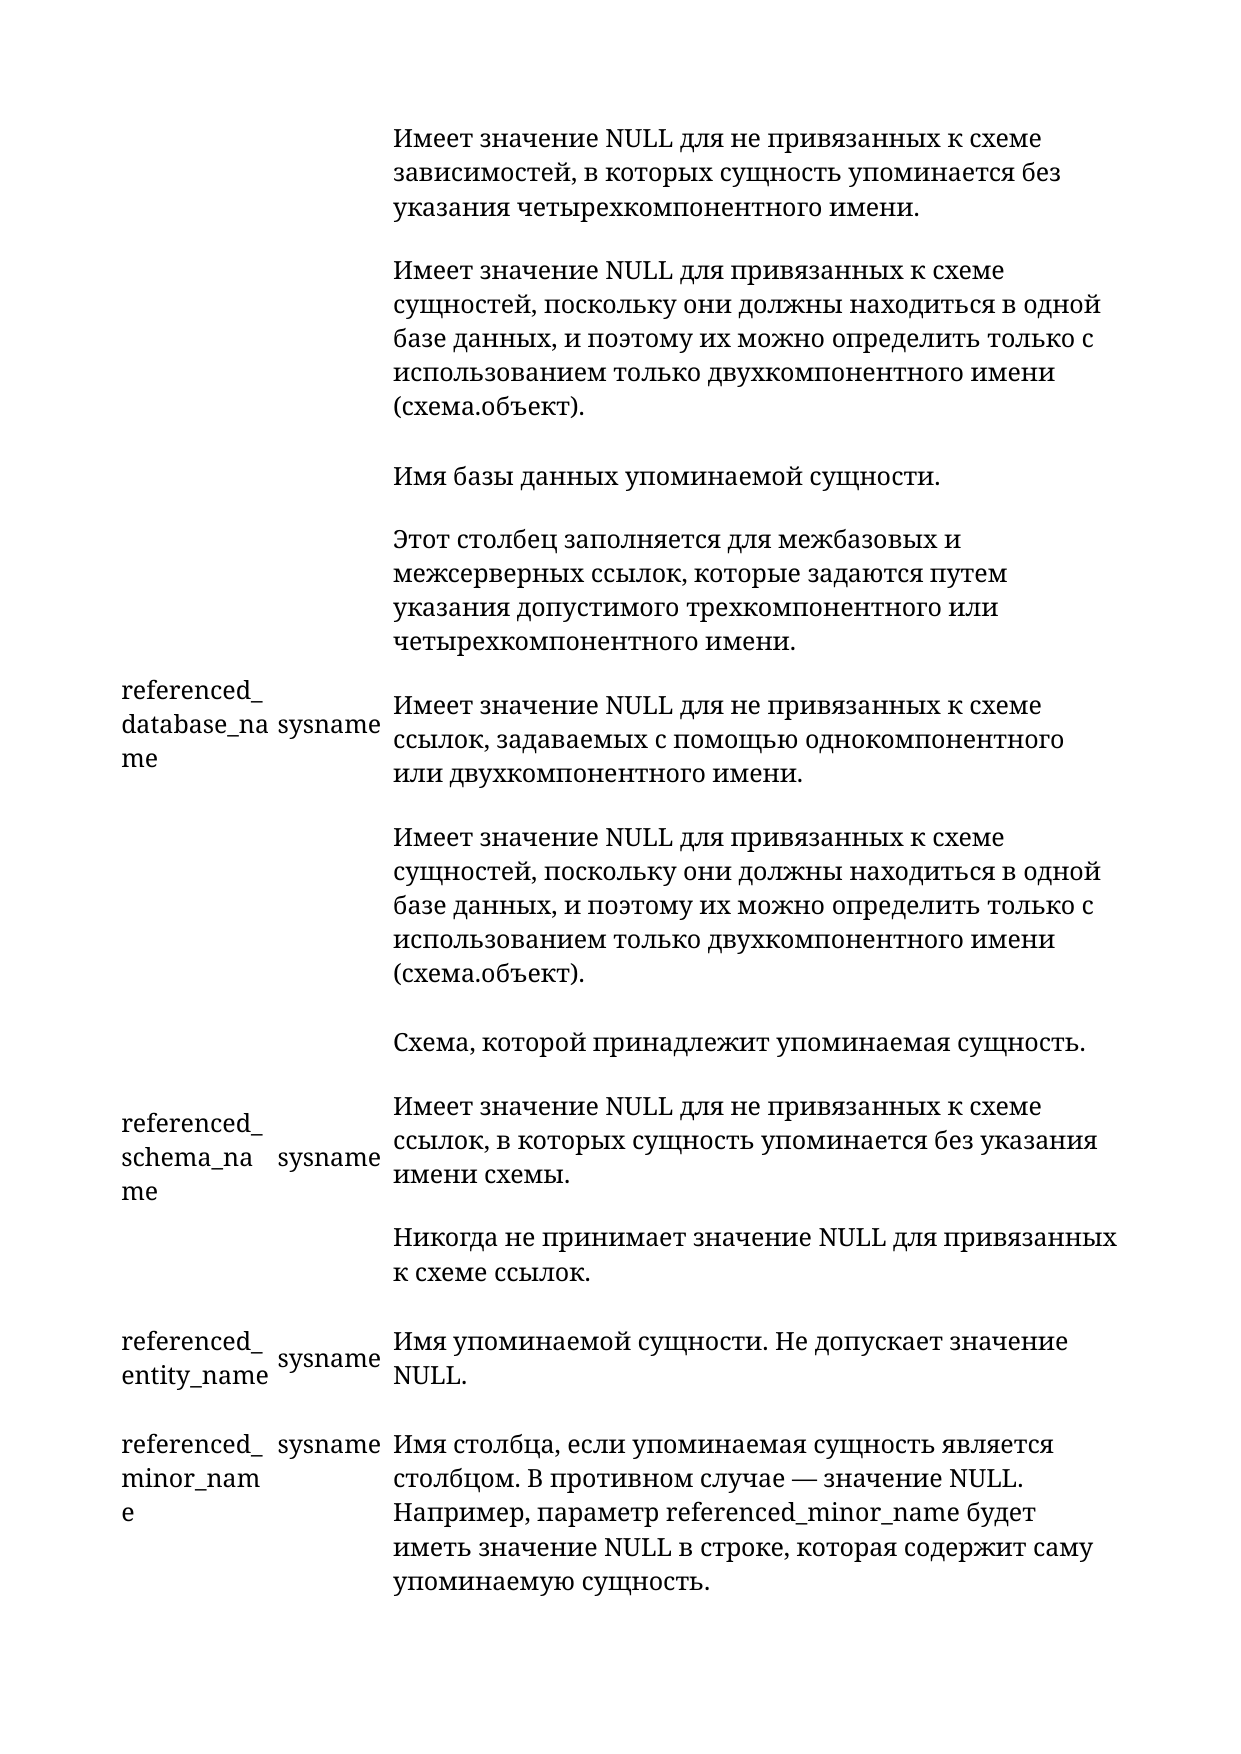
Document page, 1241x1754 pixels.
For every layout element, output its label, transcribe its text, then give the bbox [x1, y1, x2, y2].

table_cell referenced_entity_name [118, 1321, 274, 1424]
table_cell Имя упоминаемой сущности. Не допускает значение NULL. [390, 1321, 1122, 1424]
table_cell Имя столбца, если упоминаемая сущность является столбцом. В противном случае — значение NULL. Например, параметр referenced_minor_name будет иметь значение NULL в строке, которая содержит саму упоминаемую сущность. [390, 1424, 1122, 1630]
table_cell Имя базы данных упоминаемой сущности. Этот столбец заполняется для межбазовых и межсерверных ссылок, которые задаются путем указания допустимого трехкомпонентного или четырехкомпонентного имени. Имеет значение NULL для не привязанных к схеме ссылок, задаваемых с помощью однокомпонентного или двухкомпонентного имени. Имеет значение NULL для привязанных к схеме сущностей, поскольку они должны находиться в одной базе данных, и поэтому их можно определить только с использованием только двухкомпонентного имени (схема.объект). [390, 455, 1122, 1022]
table_cell [118, 118, 274, 455]
table_cell sysname [274, 455, 390, 1022]
table_cell [274, 118, 390, 455]
table_cell sysname [274, 1424, 390, 1630]
table_cell referenced_database_name [118, 455, 274, 1022]
table_cell referenced_minor_name [118, 1424, 274, 1630]
table_cell Схема, которой принадлежит упоминаемая сущность. Имеет значение NULL для не привязанных к схеме ссылок, в которых сущность упоминается без указания имени схемы. Никогда не принимает значение NULL для привязанных к схеме ссылок. [390, 1022, 1122, 1321]
table_cell sysname [274, 1022, 390, 1321]
table_cell Имеет значение NULL для не привязанных к схеме зависимостей, в которых сущность упоминается без указания четырехкомпонентного имени. Имеет значение NULL для привязанных к схеме сущностей, поскольку они должны находиться в одной базе данных, и поэтому их можно определить только с использованием только двухкомпонентного имени (схема.объект). [390, 118, 1122, 455]
table_cell referenced_schema_name [118, 1022, 274, 1321]
table_cell sysname [274, 1321, 390, 1424]
